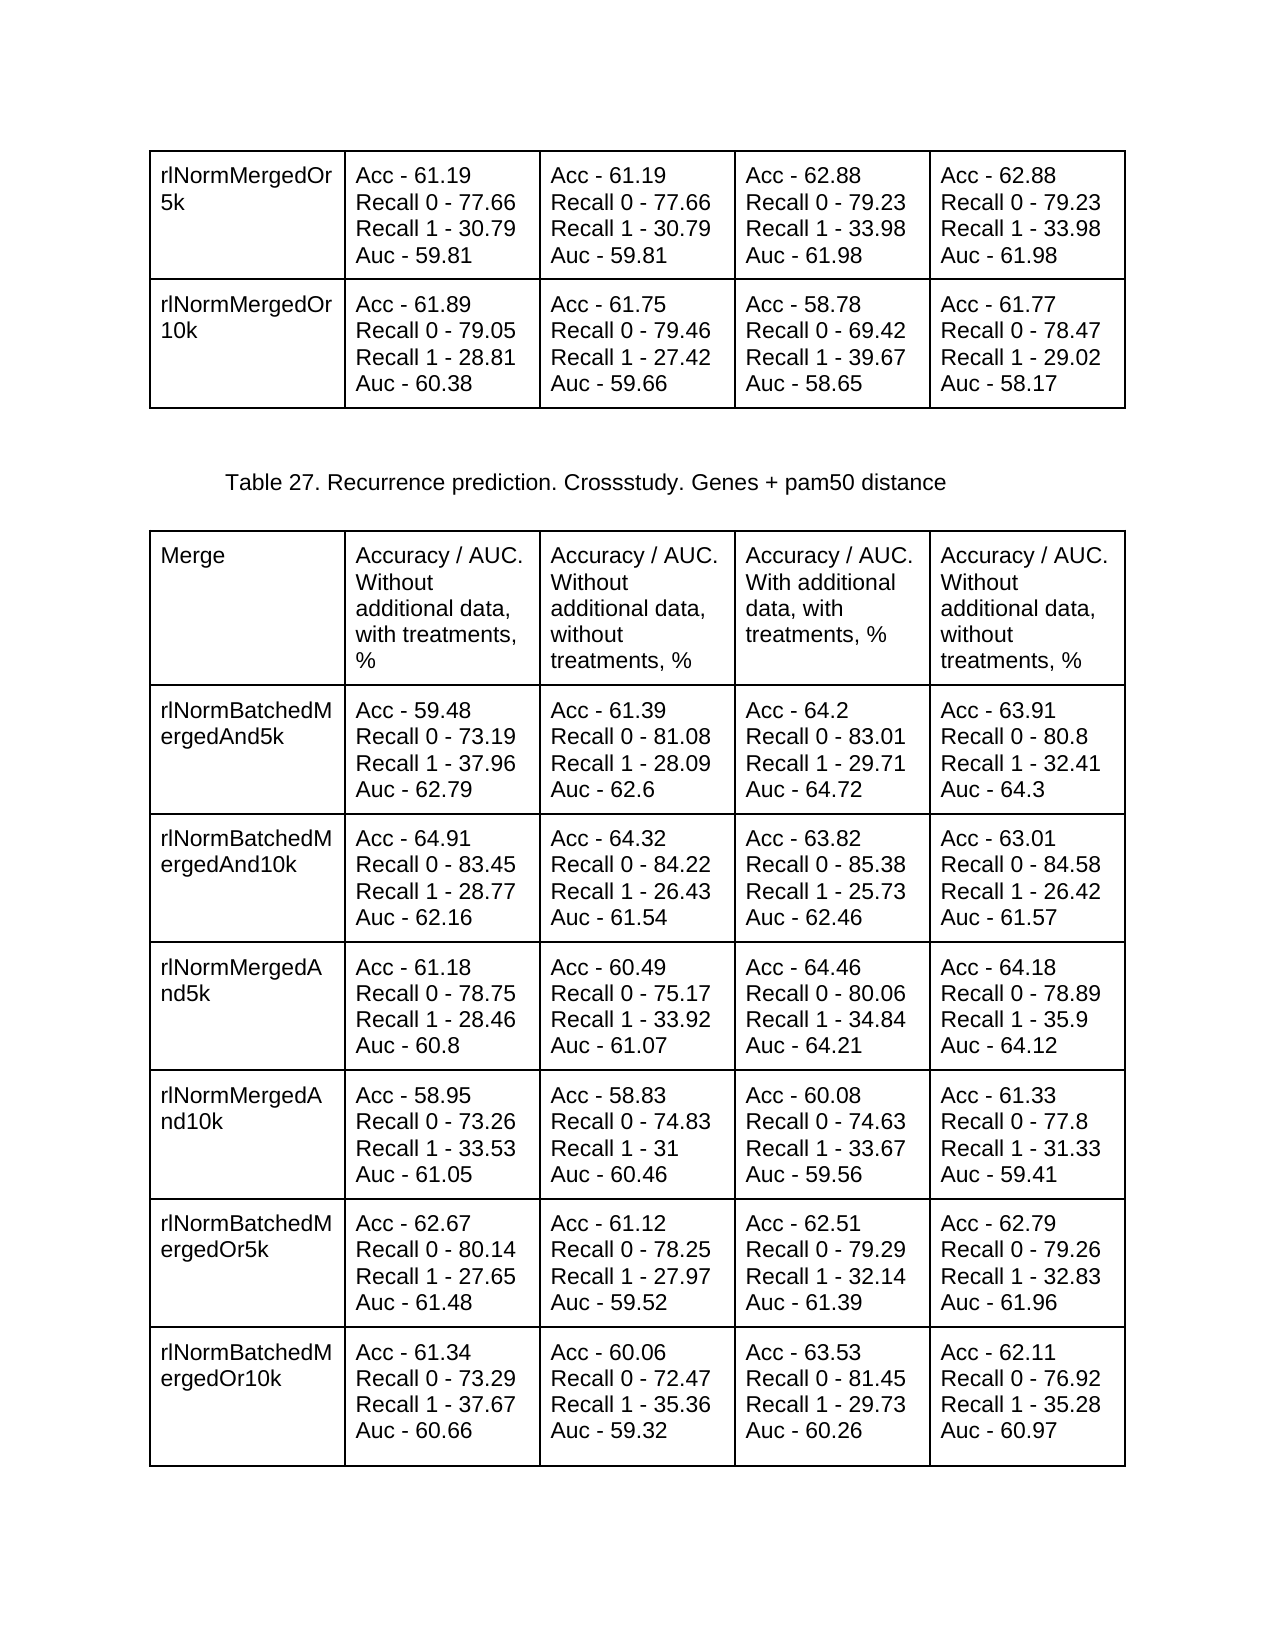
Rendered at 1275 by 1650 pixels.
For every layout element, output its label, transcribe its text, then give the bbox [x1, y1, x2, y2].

table_cell rlNormMergedAnd10k [151, 1071, 344, 1198]
table_header Accuracy / AUC. Without additional data, without treatments, % [541, 532, 734, 684]
table_cell rlNormMergedAnd5k [151, 943, 344, 1069]
table_header Accuracy / AUC. Without additional data, without treatments, % [931, 532, 1124, 684]
table_cell Acc - 61.89 Recall 0 - 79.05 Recall 1 - 28.81 Auc - 60.38 [346, 280, 539, 407]
table_cell Acc - 60.06 Recall 0 - 72.47 Recall 1 - 35.36 Auc - 59.32 [541, 1328, 734, 1465]
table_cell Acc - 61.12 Recall 0 - 78.25 Recall 1 - 27.97 Auc - 59.52 [541, 1200, 734, 1326]
table_cell Acc - 63.01 Recall 0 - 84.58 Recall 1 - 26.42 Auc - 61.57 [931, 815, 1124, 941]
text Table 27. Recurrence prediction. Crossstudy. Genes + pam50 distance [150, 469, 1125, 496]
table_cell rlNormMergedOr10k [151, 280, 344, 407]
table_cell Acc - 61.77 Recall 0 - 78.47 Recall 1 - 29.02 Auc - 58.17 [931, 280, 1124, 407]
table_cell Acc - 59.48 Recall 0 - 73.19 Recall 1 - 37.96 Auc - 62.79 [346, 686, 539, 813]
table_cell Acc - 62.88 Recall 0 - 79.23 Recall 1 - 33.98 Auc - 61.98 [736, 152, 929, 278]
table_cell Acc - 64.46 Recall 0 - 80.06 Recall 1 - 34.84 Auc - 64.21 [736, 943, 929, 1069]
table_cell rlNormMergedOr5k [151, 152, 344, 278]
table_cell rlNormBatchedMergedAnd5k [151, 686, 344, 813]
table_cell rlNormBatchedMergedAnd10k [151, 815, 344, 941]
table_header Accuracy / AUC. With additional data, with treatments, % [736, 532, 929, 684]
table_cell rlNormBatchedMergedOr5k [151, 1200, 344, 1326]
table_cell Acc - 64.2 Recall 0 - 83.01 Recall 1 - 29.71 Auc - 64.72 [736, 686, 929, 813]
table_cell Acc - 61.33 Recall 0 - 77.8 Recall 1 - 31.33 Auc - 59.41 [931, 1071, 1124, 1198]
table_cell Acc - 62.67 Recall 0 - 80.14 Recall 1 - 27.65 Auc - 61.48 [346, 1200, 539, 1326]
table_cell Acc - 61.19 Recall 0 - 77.66 Recall 1 - 30.79 Auc - 59.81 [541, 152, 734, 278]
table_cell Acc - 64.91 Recall 0 - 83.45 Recall 1 - 28.77 Auc - 62.16 [346, 815, 539, 941]
table_cell Acc - 60.08 Recall 0 - 74.63 Recall 1 - 33.67 Auc - 59.56 [736, 1071, 929, 1198]
table_cell Acc - 61.19 Recall 0 - 77.66 Recall 1 - 30.79 Auc - 59.81 [346, 152, 539, 278]
table_cell Acc - 58.95 Recall 0 - 73.26 Recall 1 - 33.53 Auc - 61.05 [346, 1071, 539, 1198]
table_cell Acc - 61.75 Recall 0 - 79.46 Recall 1 - 27.42 Auc - 59.66 [541, 280, 734, 407]
table_cell Acc - 64.32 Recall 0 - 84.22 Recall 1 - 26.43 Auc - 61.54 [541, 815, 734, 941]
table_cell Acc - 62.79 Recall 0 - 79.26 Recall 1 - 32.83 Auc - 61.96 [931, 1200, 1124, 1326]
table_cell Acc - 61.39 Recall 0 - 81.08 Recall 1 - 28.09 Auc - 62.6 [541, 686, 734, 813]
table_cell Acc - 62.11 Recall 0 - 76.92 Recall 1 - 35.28 Auc - 60.97 [931, 1328, 1124, 1465]
table_cell Acc - 63.53 Recall 0 - 81.45 Recall 1 - 29.73 Auc - 60.26 [736, 1328, 929, 1465]
table_cell Acc - 58.83 Recall 0 - 74.83 Recall 1 - 31 Auc - 60.46 [541, 1071, 734, 1198]
table_header Accuracy / AUC. Without additional data, with treatments, % [346, 532, 539, 684]
table_cell Acc - 63.91 Recall 0 - 80.8 Recall 1 - 32.41 Auc - 64.3 [931, 686, 1124, 813]
table_cell Acc - 63.82 Recall 0 - 85.38 Recall 1 - 25.73 Auc - 62.46 [736, 815, 929, 941]
table_cell Acc - 60.49 Recall 0 - 75.17 Recall 1 - 33.92 Auc - 61.07 [541, 943, 734, 1069]
table_cell Acc - 61.18 Recall 0 - 78.75 Recall 1 - 28.46 Auc - 60.8 [346, 943, 539, 1069]
table_cell Acc - 64.18 Recall 0 - 78.89 Recall 1 - 35.9 Auc - 64.12 [931, 943, 1124, 1069]
table_cell Acc - 58.78 Recall 0 - 69.42 Recall 1 - 39.67 Auc - 58.65 [736, 280, 929, 407]
table_cell rlNormBatchedMergedOr10k [151, 1328, 344, 1465]
table_header Merge [151, 532, 344, 684]
table_cell Acc - 61.34 Recall 0 - 73.29 Recall 1 - 37.67 Auc - 60.66 [346, 1328, 539, 1465]
table_cell Acc - 62.88 Recall 0 - 79.23 Recall 1 - 33.98 Auc - 61.98 [931, 152, 1124, 278]
table_cell Acc - 62.51 Recall 0 - 79.29 Recall 1 - 32.14 Auc - 61.39 [736, 1200, 929, 1326]
